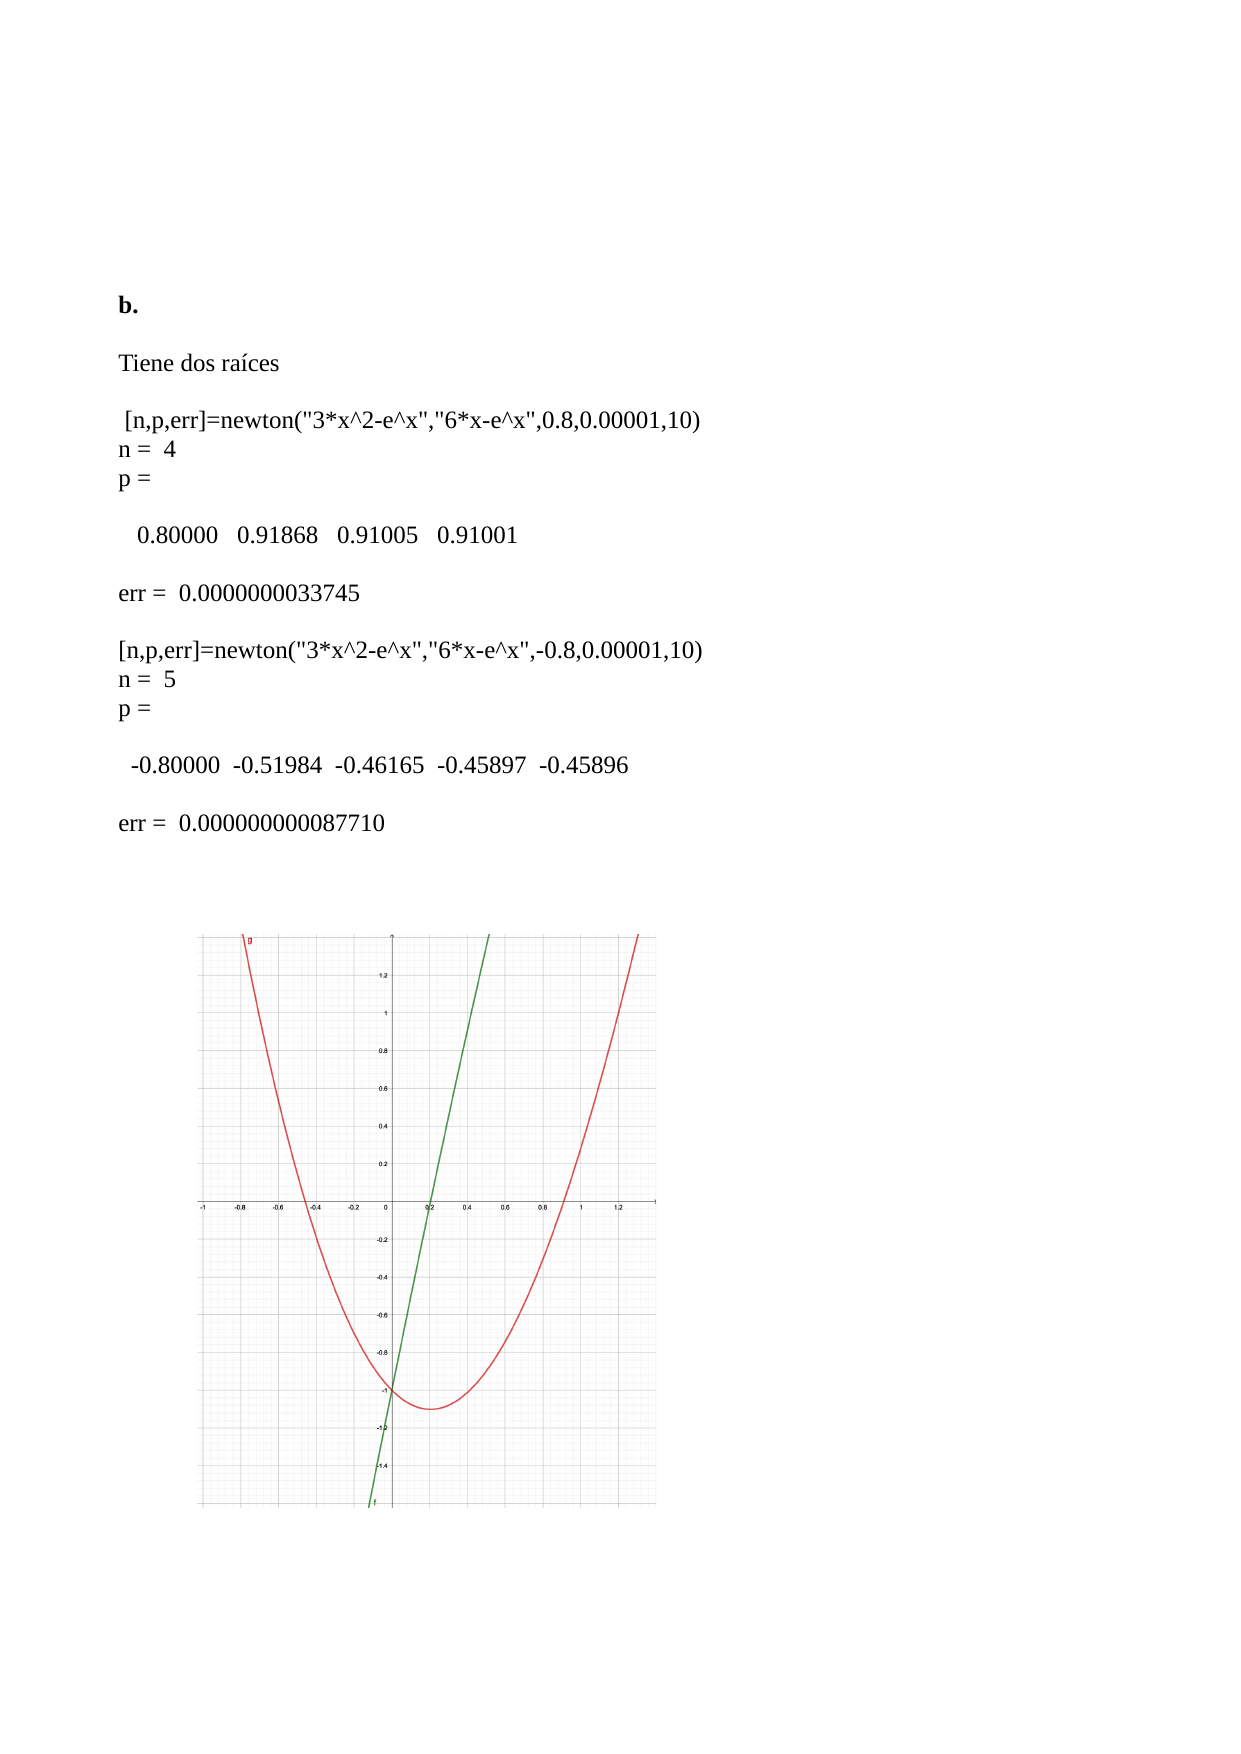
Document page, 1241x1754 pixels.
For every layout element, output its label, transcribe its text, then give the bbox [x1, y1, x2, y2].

text p = [118, 463, 1122, 492]
text [n,p,err]=newton("3*x^2-e^x","6*x-e^x",0.8,0.00001,10) [118, 406, 1122, 434]
text [n,p,err]=newton("3*x^2-e^x","6*x-e^x",-0.8,0.00001,10) [118, 636, 1122, 664]
text err = 0.000000000087710 [118, 808, 1122, 837]
text Tiene dos raíces [118, 348, 1122, 377]
text 0.80000 0.91868 0.91005 0.91001 [118, 521, 1122, 549]
text p = [118, 693, 1122, 722]
text b. [118, 291, 1122, 319]
text n = 5 [118, 664, 1122, 693]
text n = 4 [118, 434, 1122, 463]
text -0.80000 -0.51984 -0.46165 -0.45897 -0.45896 [118, 751, 1122, 779]
text err = 0.0000000033745 [118, 578, 1122, 607]
picture [197, 934, 657, 1508]
